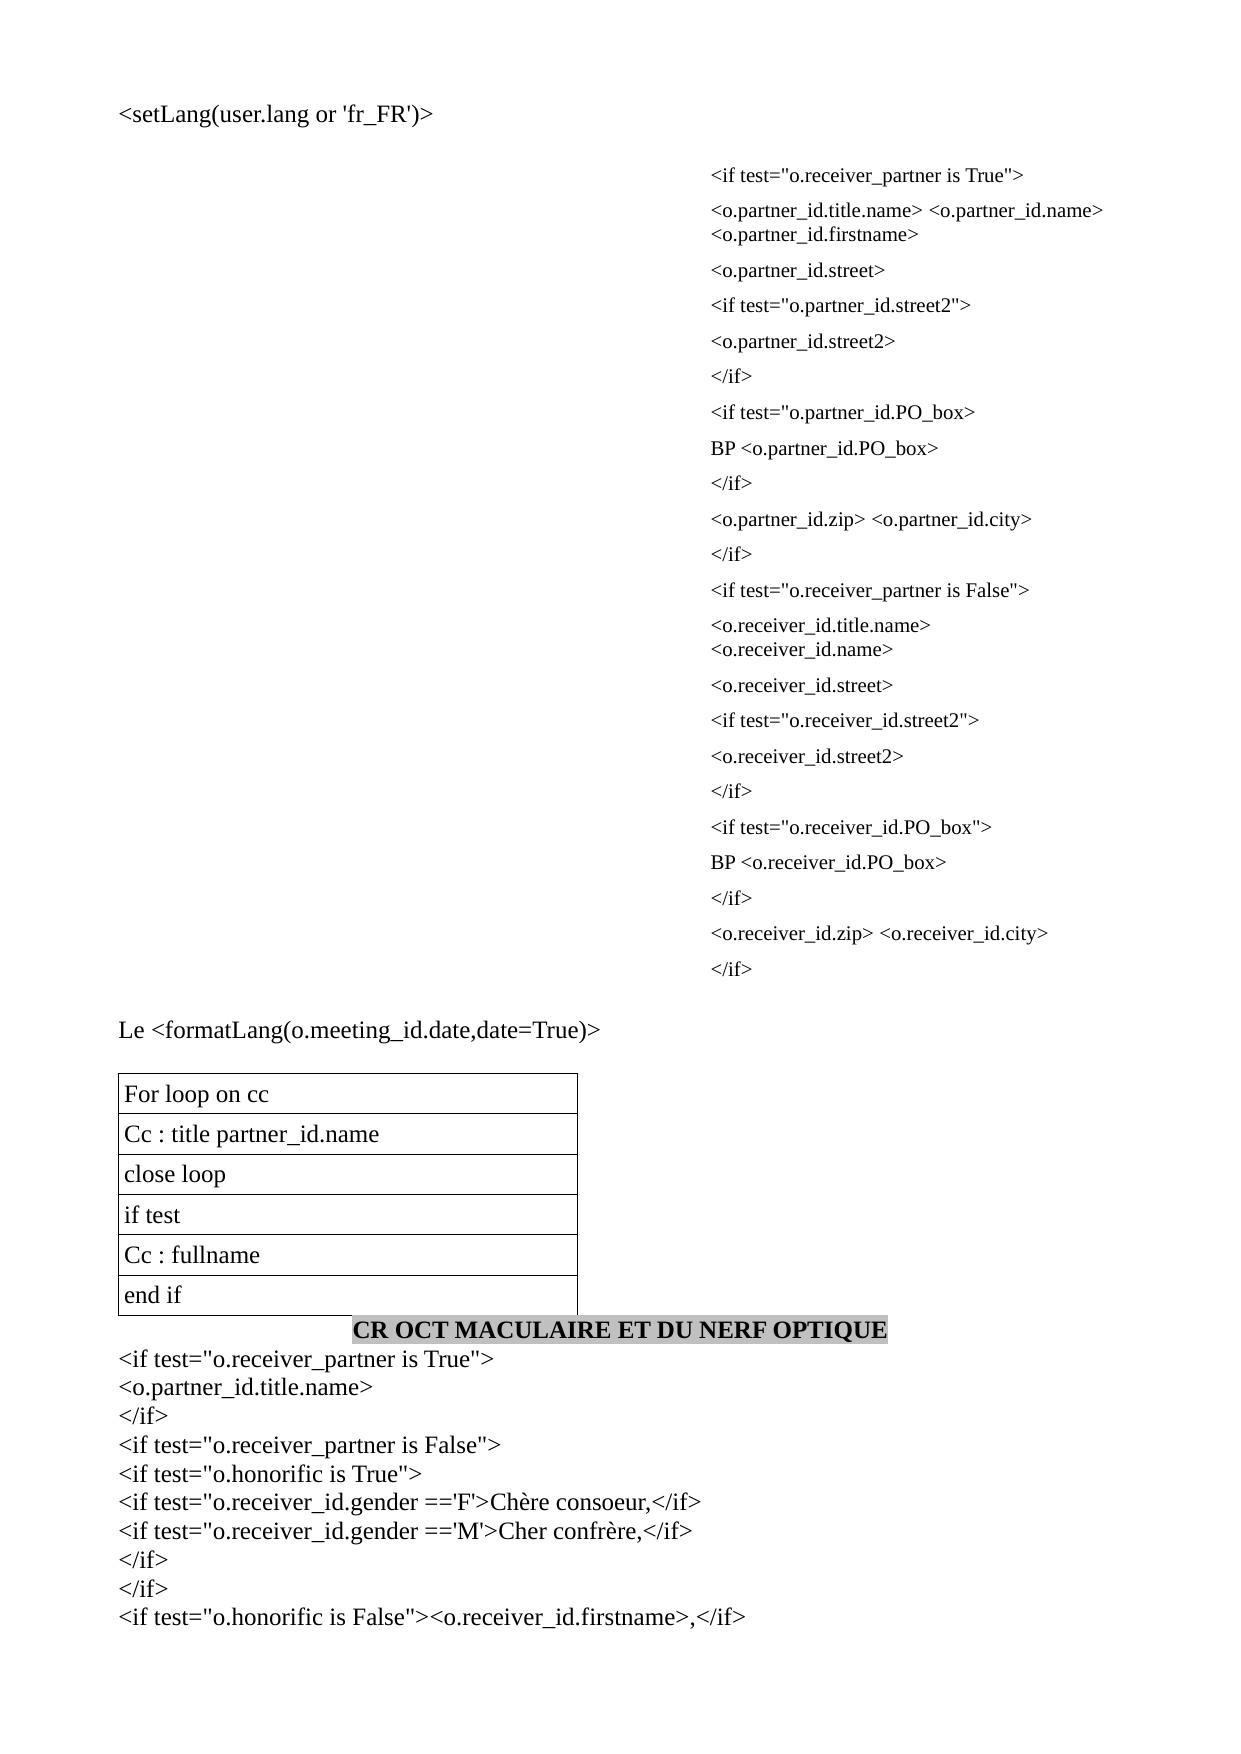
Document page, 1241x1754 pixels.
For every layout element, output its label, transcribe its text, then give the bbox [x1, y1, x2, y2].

table_cell <o.partner_id.street> [705, 252, 1123, 288]
table_header <if test="o.receiver_partner is True"> [705, 157, 1123, 193]
text <if test="o.receiver_id.gender =='M'>Cher confrère,</if> [118, 1516, 1122, 1545]
table_cell </if> [705, 880, 1123, 916]
table_cell <if test="o.partner_id.PO_box> [705, 394, 1123, 430]
table_cell BP <o.partner_id.PO_box> [705, 430, 1123, 465]
table_cell Cc : title partner_id.name [119, 1114, 577, 1153]
text <if test="o.honorific is False"><o.receiver_id.firstname>,</if> [118, 1602, 1122, 1631]
table_header For loop on cc [119, 1074, 577, 1113]
table_cell close loop [119, 1155, 577, 1194]
text <if test="o.honorific is True"> [118, 1459, 1122, 1487]
table_cell BP <o.receiver_id.PO_box> [705, 845, 1123, 880]
table_cell <o.partner_id.street2> [705, 323, 1123, 359]
text CR OCT MACULAIRE ET DU NERF OPTIQUE [118, 1315, 1122, 1344]
text </if> [118, 1401, 1122, 1430]
table_cell </if> [705, 465, 1123, 501]
table_cell <if test="o.receiver_id.PO_box"> [705, 809, 1123, 844]
table_cell <if test="o.receiver_partner is False"> [705, 572, 1123, 607]
table_cell </if> [705, 774, 1123, 809]
table_cell <if test="o.receiver_id.street2"> [705, 703, 1123, 738]
table_cell <if test="o.partner_id.street2"> [705, 288, 1123, 323]
table_cell <o.partner_id.title.name> <o.partner_id.name> <o.partner_id.firstname> [705, 193, 1123, 252]
text <if test="o.receiver_partner is False"> [118, 1430, 1122, 1459]
table_cell <o.receiver_id.street> [705, 667, 1123, 702]
table_cell </if> [705, 951, 1123, 987]
text Le <formatLang(o.meeting_id.date,date=True)> [118, 1015, 1122, 1044]
table_cell Cc : fullname [119, 1235, 577, 1274]
table_cell <o.receiver_id.title.name> <o.receiver_id.name> [705, 608, 1123, 667]
table_cell end if [119, 1276, 577, 1315]
table_cell <o.receiver_id.street2> [705, 738, 1123, 773]
text <if test="o.receiver_partner is True"> [118, 1344, 1122, 1372]
text <o.partner_id.title.name> [118, 1372, 1122, 1401]
table_cell <o.partner_id.zip> <o.partner_id.city> [705, 501, 1123, 536]
table_cell <o.receiver_id.zip> <o.receiver_id.city> [705, 916, 1123, 951]
table_cell </if> [705, 536, 1123, 572]
text <setLang(user.lang or 'fr_FR')> [118, 99, 1122, 128]
table_cell </if> [705, 359, 1123, 394]
text <if test="o.receiver_id.gender =='F'>Chère consoeur,</if> [118, 1487, 1122, 1516]
text </if> [118, 1574, 1122, 1602]
table_cell if test [119, 1195, 577, 1234]
text </if> [118, 1545, 1122, 1574]
